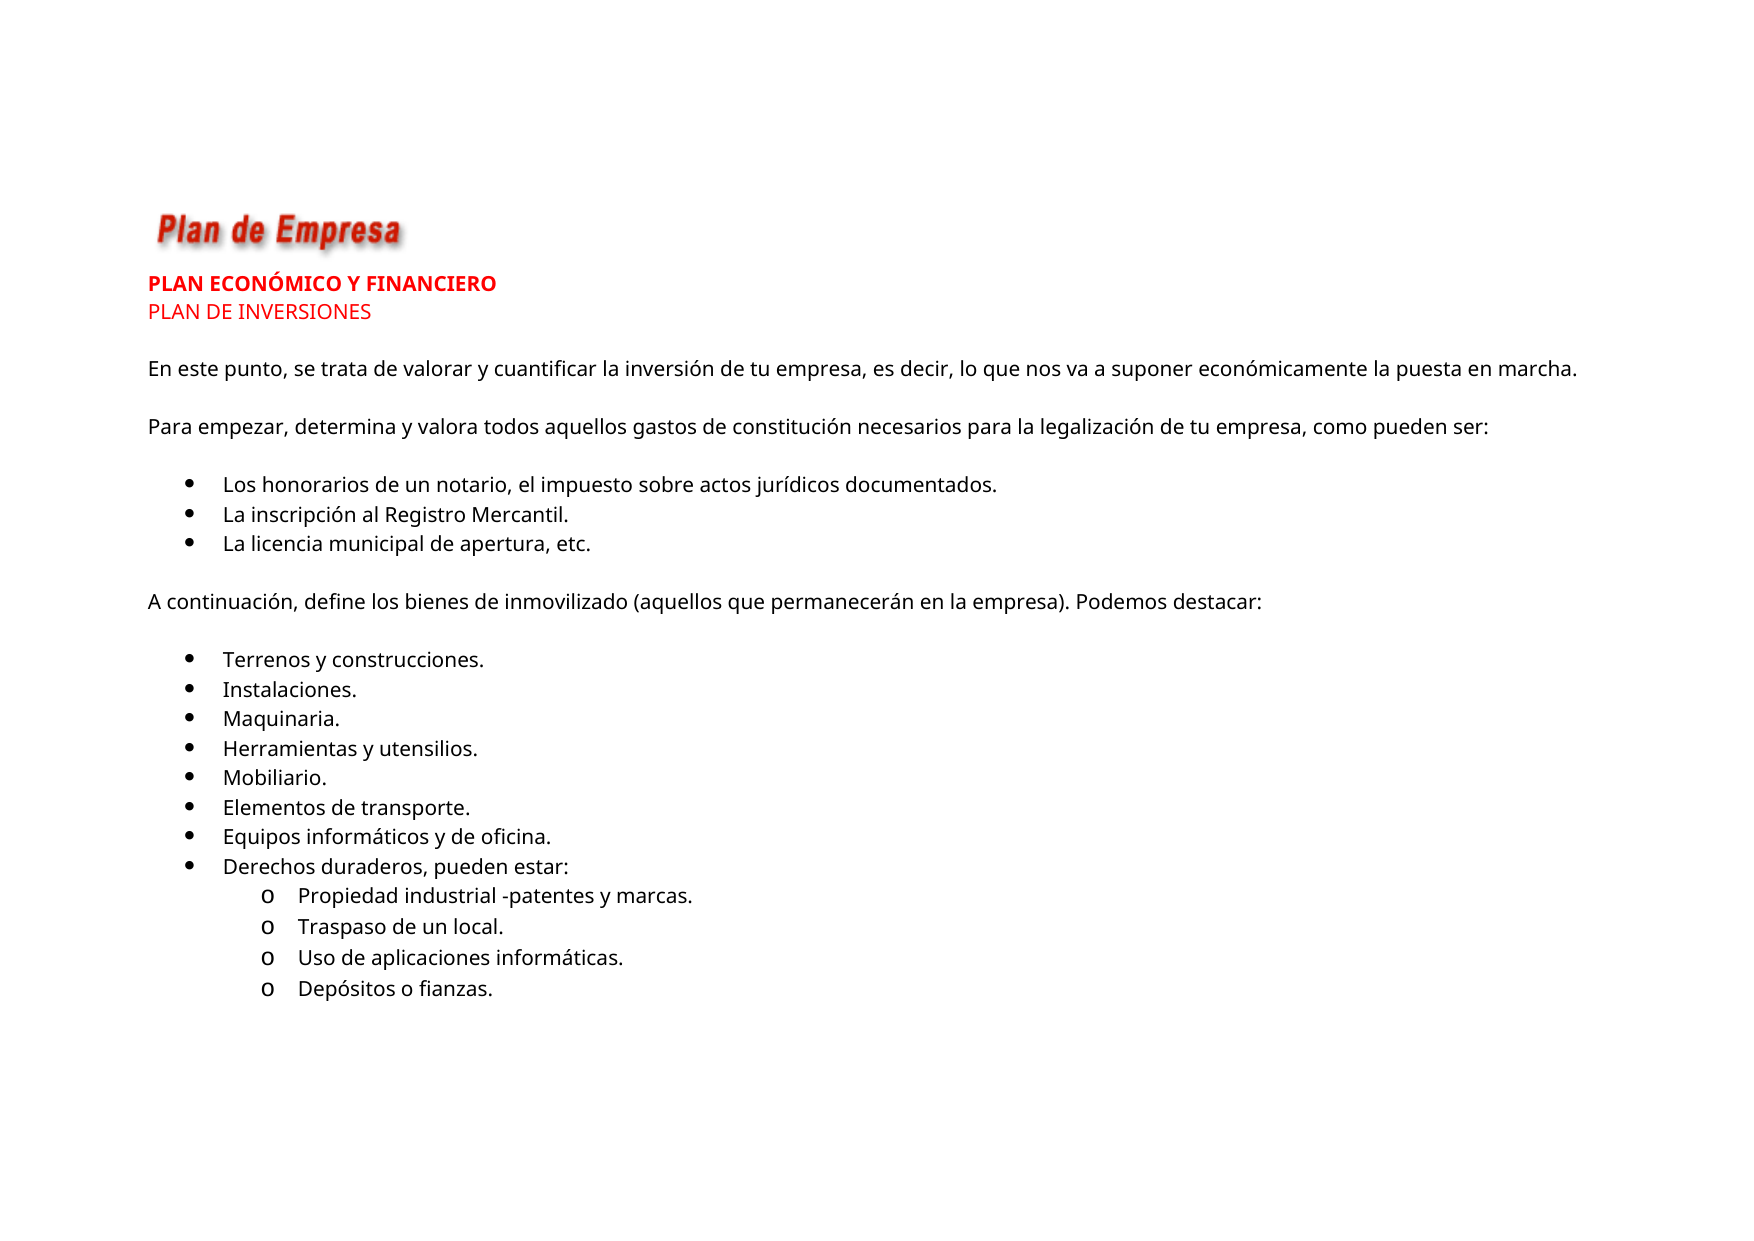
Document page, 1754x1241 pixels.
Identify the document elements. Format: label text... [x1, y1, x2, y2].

list Elementos de transporte. [185, 792, 1606, 821]
list Uso de aplicaciones informáticas. [260, 942, 1606, 973]
list Terrenos y construcciones. [185, 644, 1606, 674]
list Derechos duraderos, pueden estar: [185, 851, 1606, 880]
list Equipos informáticos y de oficina. [185, 821, 1606, 851]
text Para empezar, determina y valora todos aquellos gastos de constitución necesarios para la legalización de tu empresa, como pueden ser: [148, 412, 1606, 440]
picture [150, 206, 499, 269]
list Los honorarios de un notario, el impuesto sobre actos jurídicos documentados. [185, 469, 1606, 499]
text PLAN ECONÓMICO Y FINANCIERO PLAN DE INVERSIONES En este punto, se trata de valorar y cuantificar la inversión de tu empresa, es decir, lo que nos va a suponer económicamente la puesta en marcha. [148, 206, 1606, 383]
list La licencia municipal de apertura, etc. [185, 528, 1606, 558]
list Mobiliario. [185, 762, 1606, 792]
list Instalaciones. [185, 674, 1606, 703]
list Propiedad industrial -patentes y marcas. [260, 880, 1606, 911]
list Traspaso de un local. [260, 911, 1606, 942]
text A continuación, define los bienes de inmovilizado (aquellos que permanecerán en la empresa). Podemos destacar: [148, 587, 1606, 615]
list Maquinaria. [185, 703, 1606, 733]
list Herramientas y utensilios. [185, 733, 1606, 762]
list Depósitos o fianzas. [260, 973, 1606, 1004]
list La inscripción al Registro Mercantil. [185, 499, 1606, 528]
